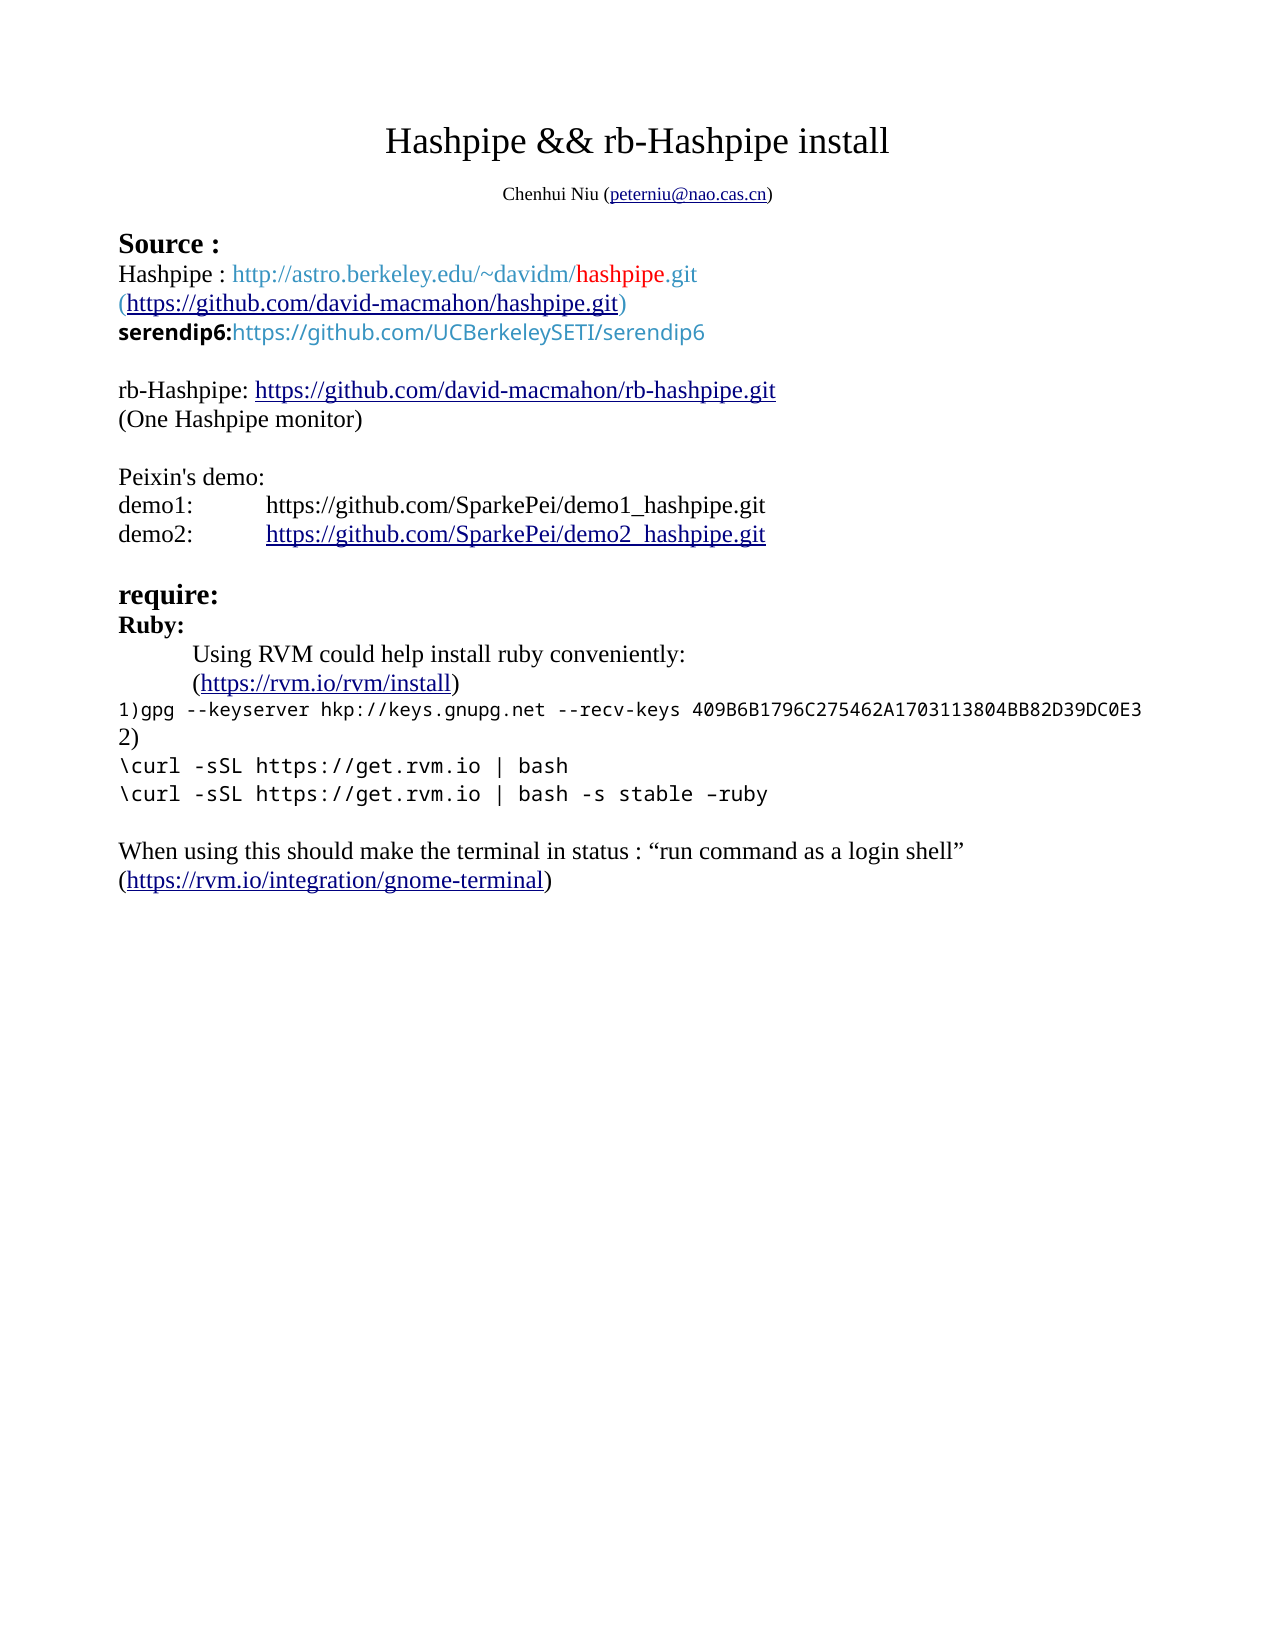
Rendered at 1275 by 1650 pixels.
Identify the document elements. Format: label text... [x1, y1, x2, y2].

text Ruby: [118, 610, 1157, 639]
text rb-Hashpipe: https://github.com/david-macmahon/rb-hashpipe.git [118, 376, 1157, 404]
text demo2: https://github.com/SparkePei/demo2_hashpipe.git [118, 519, 1157, 548]
text serendip6:https://github.com/UCBerkeleySETI/serendip6 [118, 317, 1157, 347]
text \curl -sSL https://get.rvm.io | bash [118, 751, 1157, 779]
text (https://rvm.io/integration/gnome-terminal) [118, 865, 1157, 894]
text Source : [118, 226, 1157, 259]
text (One Hashpipe monitor) [118, 404, 1157, 433]
text Using RVM could help install ruby conveniently: [118, 639, 1157, 668]
text 2) [118, 722, 1157, 751]
text (https://github.com/david-macmahon/hashpipe.git) [118, 288, 1157, 317]
text 1)gpg --keyserver hkp://keys.gnupg.net --recv-keys 409B6B1796C275462A1703113804BB82D39DC0E3 [118, 697, 1157, 722]
text \curl -sSL https://get.rvm.io | bash -s stable –ruby [118, 779, 1157, 808]
text require: [118, 577, 1157, 610]
text Hashpipe : http://astro.berkeley.edu/~davidm/hashpipe.git [118, 259, 1157, 288]
text Peixin's demo: [118, 462, 1157, 491]
text (https://rvm.io/rvm/install) [118, 668, 1157, 697]
text Hashpipe && rb-Hashpipe install [118, 118, 1157, 161]
text Chenhui Niu (peterniu@nao.cas.cn) [118, 183, 1157, 204]
text When using this should make the terminal in status : “run command as a login shell” [118, 836, 1157, 865]
text demo1: https://github.com/SparkePei/demo1_hashpipe.git [118, 491, 1157, 519]
